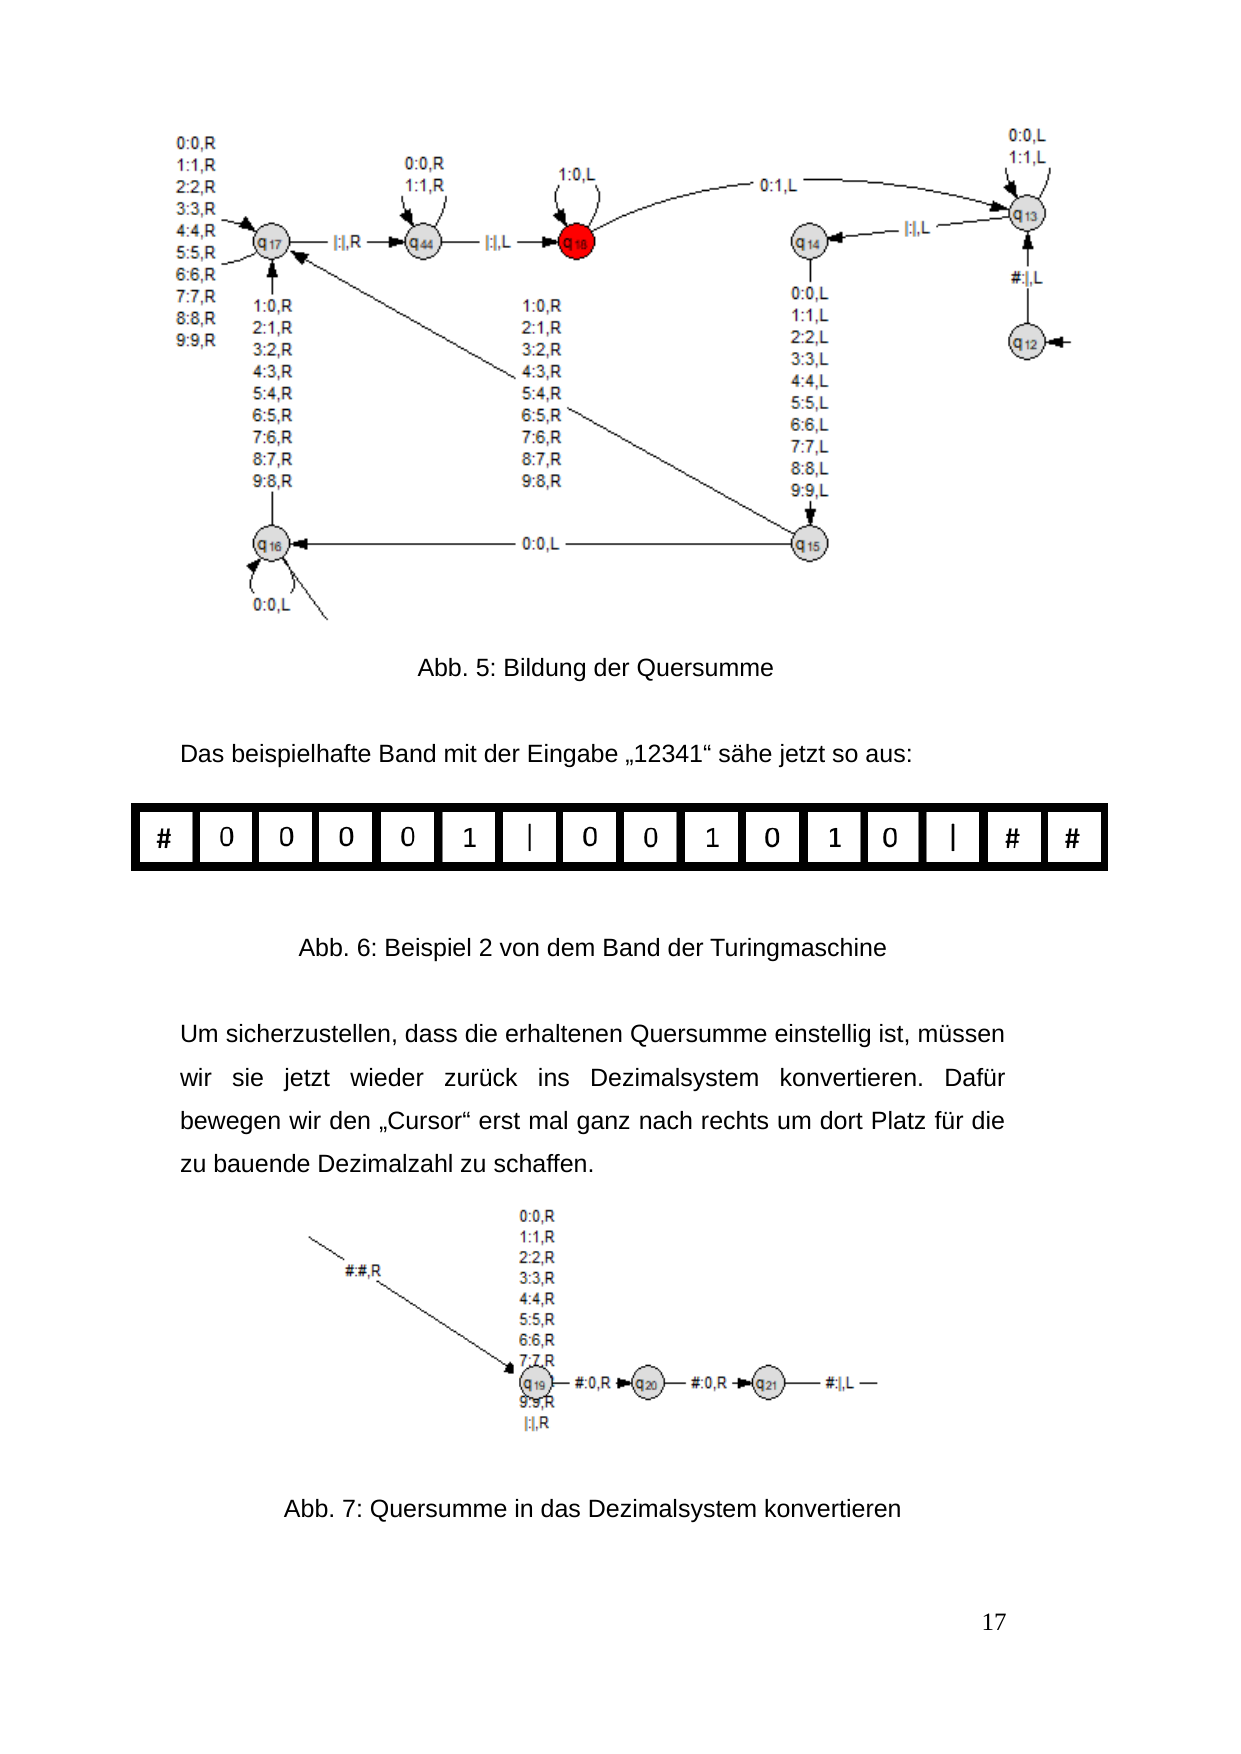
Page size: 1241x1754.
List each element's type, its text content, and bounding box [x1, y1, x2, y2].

picture [308, 1191, 878, 1480]
text Um sicherzustellen, dass die erhaltenen Quersumme einstellig ist, müssen wir sie jetzt wieder zurück ins Dezimalsystem konvertieren. Dafür bewegen wir den „Cursor“ erst mal ganz nach rechts um dort Platz für die zu bauende Dezimalzahl zu schaffen. [180, 1019, 1006, 1177]
text Das beispielhafte Band mit der Eingabe „12341“ sähe jetzt so aus: [180, 739, 1006, 768]
text Abb. 5: Bildung der Quersumme [180, 639, 1006, 682]
text Abb. 6: Beispiel 2 von dem Band der Turingmaschine [180, 919, 1006, 962]
text Abb. 7: Quersumme in das Dezimalsystem konvertieren [180, 1494, 1006, 1522]
picture [112, 776, 1117, 919]
picture [107, 118, 1079, 639]
